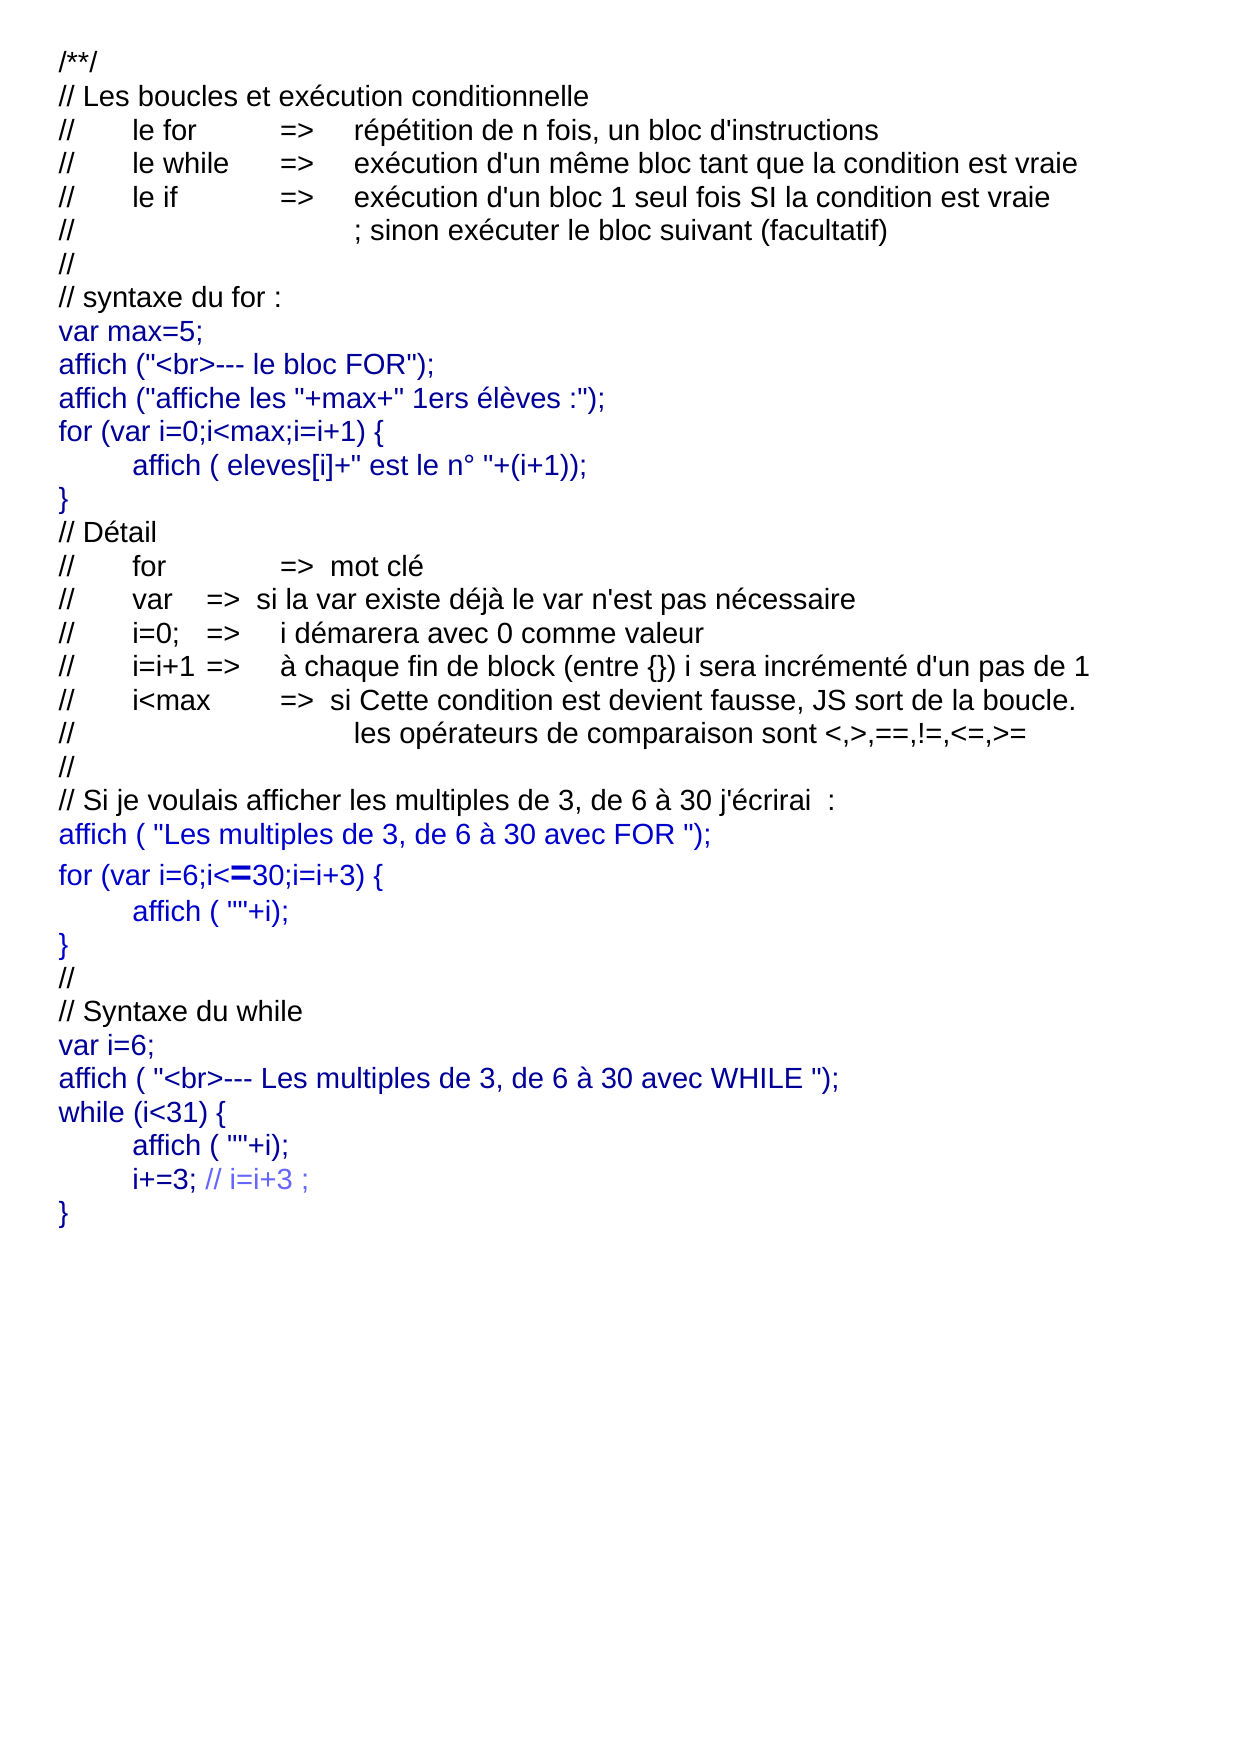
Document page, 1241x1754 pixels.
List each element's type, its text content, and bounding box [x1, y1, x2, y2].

text // ; sinon exécuter le bloc suivant (facultatif) [58, 213, 1193, 247]
text // le for => répétition de n fois, un bloc d'instructions [58, 112, 1193, 146]
text // i<max => si Cette condition est devient fausse, JS sort de la boucle. [58, 683, 1193, 716]
text for (var i=0;i<max;i=i+1) { [58, 414, 1193, 448]
text // i=i+1 => à chaque fin de block (entre {}) i sera incrémenté d'un pas de 1 [58, 649, 1193, 683]
text // [58, 247, 1193, 280]
text // Les boucles et exécution conditionnelle [58, 79, 1193, 112]
text // Si je voulais afficher les multiples de 3, de 6 à 30 j'écrirai : [58, 783, 1193, 817]
text while (i<31) { [58, 1095, 1193, 1128]
text var max=5; [58, 314, 1193, 347]
text // var => si la var existe déjà le var n'est pas nécessaire [58, 582, 1193, 616]
text } [58, 1195, 1193, 1229]
text // le if => exécution d'un bloc 1 seul fois SI la condition est vraie [58, 179, 1193, 213]
text // les opérateurs de comparaison sont <,>,==,!=,<=,>= [58, 716, 1193, 750]
text affich ( "Les multiples de 3, de 6 à 30 avec FOR "); [58, 817, 1193, 850]
text affich ("affiche les "+max+" 1ers élèves :"); [58, 381, 1193, 414]
text // le while => exécution d'un même bloc tant que la condition est vraie [58, 146, 1193, 179]
text i+=3; // i=i+3 ; [58, 1162, 1193, 1195]
text // Détail [58, 515, 1193, 548]
text /**/ [58, 45, 1193, 79]
text for (var i=6;i<=30;i=i+3) { [58, 850, 1193, 893]
text } [58, 481, 1193, 515]
text affich ("<br>--- le bloc FOR"); [58, 347, 1193, 381]
text // syntaxe du for : [58, 280, 1193, 314]
text // [58, 961, 1193, 994]
text // for => mot clé [58, 548, 1193, 582]
text affich ( ""+i); [58, 893, 1193, 927]
text } [58, 927, 1193, 961]
text affich ( ""+i); [58, 1128, 1193, 1162]
text var i=6; [58, 1028, 1193, 1061]
text affich ( eleves[i]+" est le n° "+(i+1)); [58, 448, 1193, 481]
text // i=0; => i démarera avec 0 comme valeur [58, 616, 1193, 649]
text // [58, 750, 1193, 783]
text affich ( "<br>--- Les multiples de 3, de 6 à 30 avec WHILE "); [58, 1061, 1193, 1095]
text // Syntaxe du while [58, 994, 1193, 1028]
